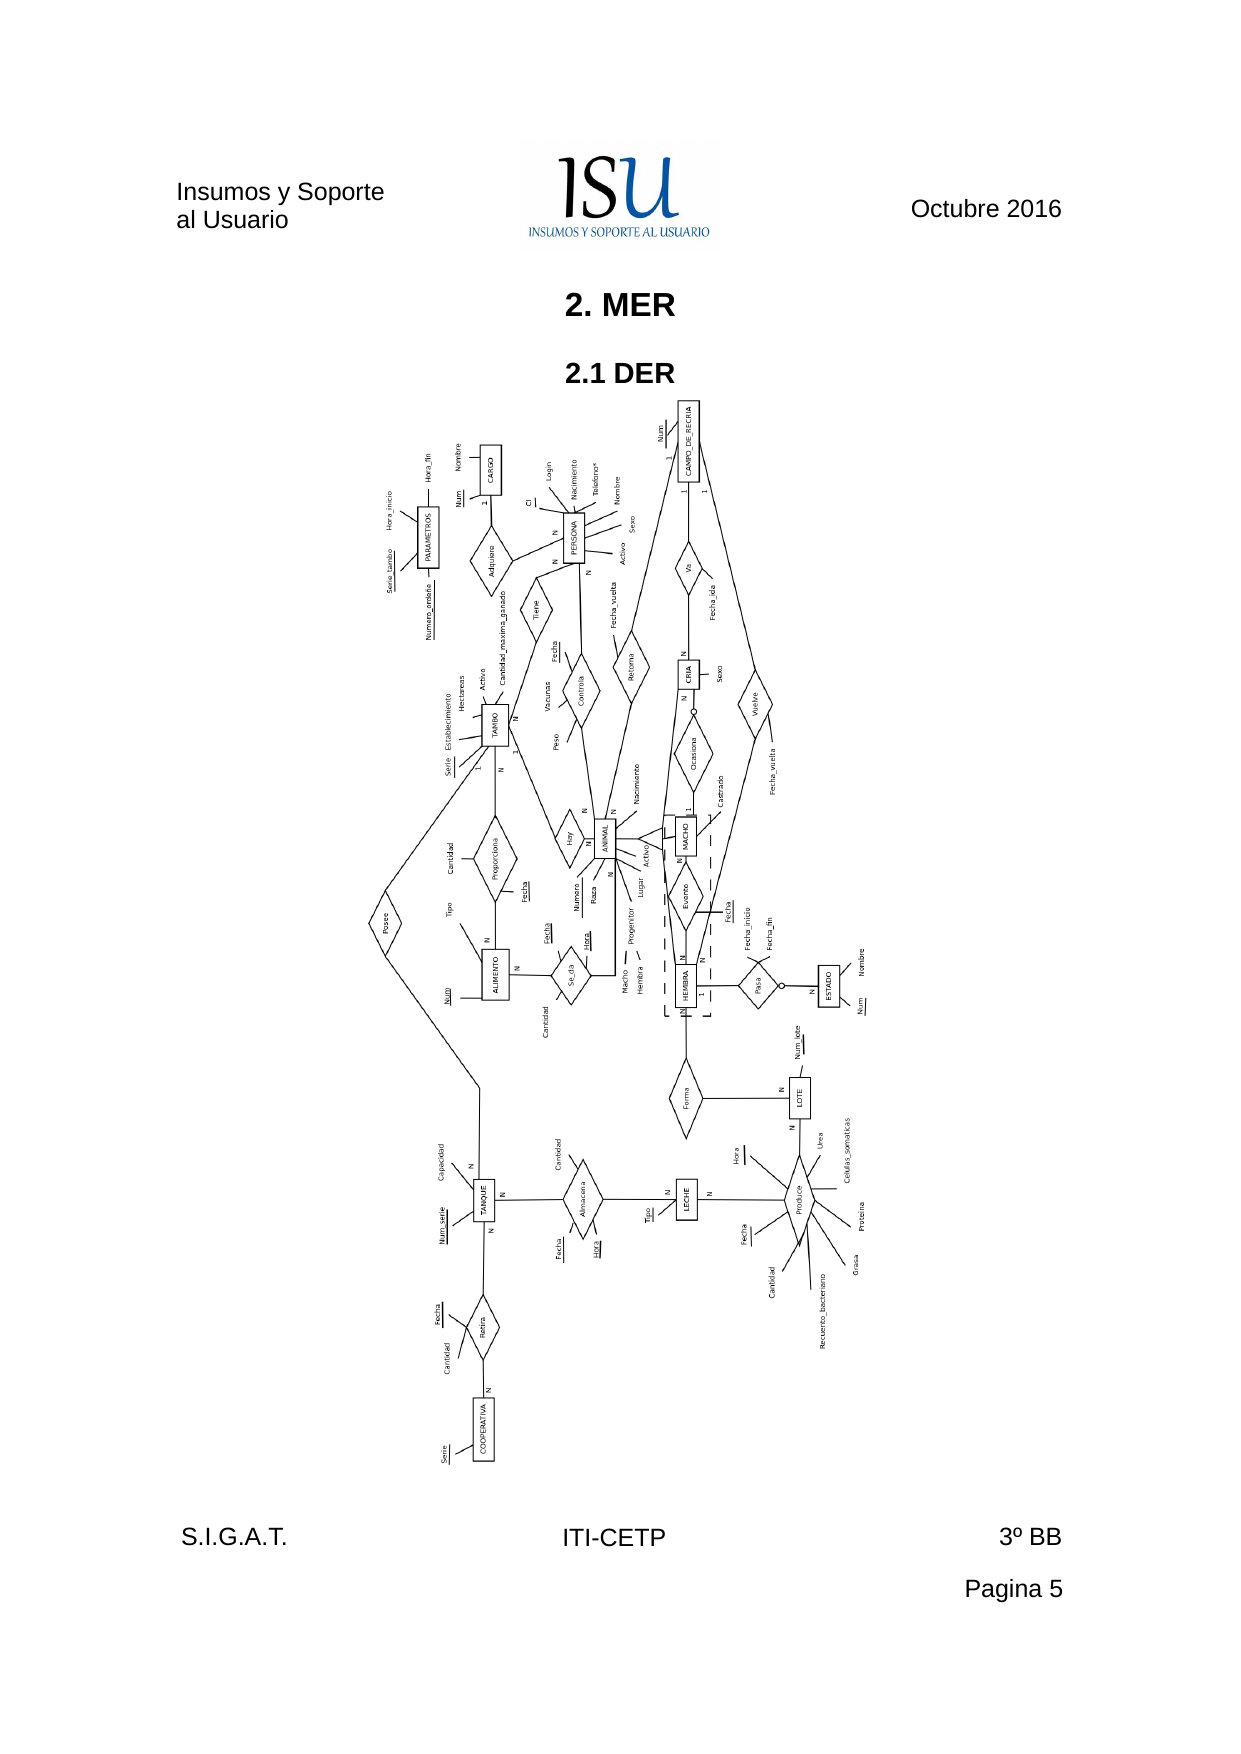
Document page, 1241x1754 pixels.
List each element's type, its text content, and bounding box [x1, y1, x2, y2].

subtitle 2. MER [177, 285, 1063, 323]
subtitle 2.1 DER [177, 357, 1063, 390]
picture [368, 399, 873, 1470]
picture [517, 138, 723, 252]
